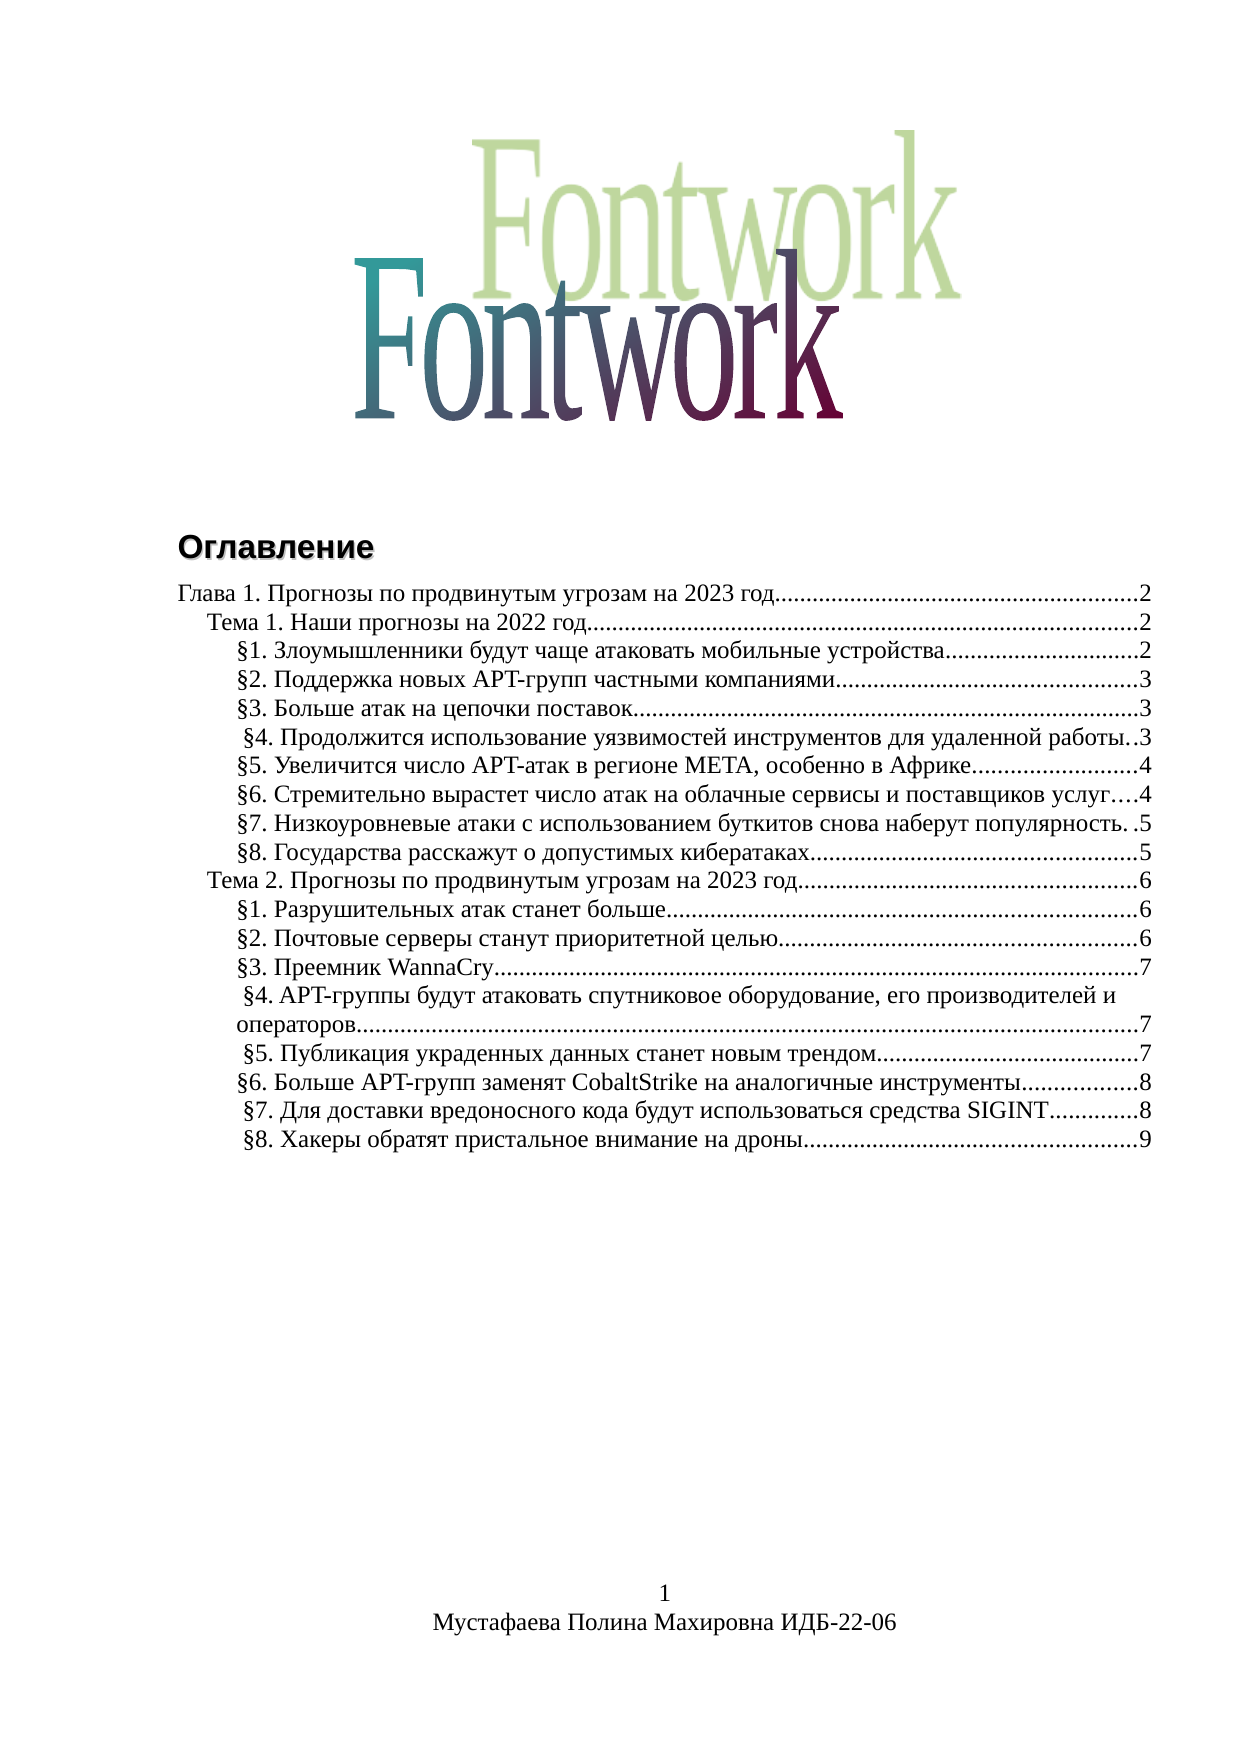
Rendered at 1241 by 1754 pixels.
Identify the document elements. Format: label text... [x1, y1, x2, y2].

text Глава 1. Прогнозы по продвинутым угрозам на 2023 год 2 [177, 578, 1152, 607]
text §4. Продолжится использование уязвимостей инструментов для удаленной работы 3 [236, 722, 1152, 751]
text §2. Поддержка новых APT-групп частными компаниями 3 [236, 664, 1152, 693]
text §1. Злоумышленники будут чаще атаковать мобильные устройства 2 [236, 636, 1152, 664]
text §5. Увеличится число APT-атак в регионе META, особенно в Африке 4 [236, 751, 1152, 779]
text §6. Больше APT-групп заменят CobaltStrike на аналогичные инструменты 8 [236, 1067, 1152, 1096]
text §7. Для доставки вредоносного кода будут использоваться средства SIGINT 8 [236, 1096, 1152, 1124]
text §4. APT-группы будут атаковать спутниковое оборудование, его производителей и операторов 7 [236, 981, 1152, 1038]
text §8. Государства расскажут о допустимых кибератаках 5 [236, 837, 1152, 866]
text §6. Стремительно вырастет число атак на облачные сервисы и поставщиков услуг 4 [236, 779, 1152, 808]
text §1. Разрушительных атак станет больше 6 [236, 894, 1152, 923]
text §5. Публикация украденных данных станет новым трендом 7 [236, 1038, 1152, 1067]
text §3. Больше атак на цепочки поставок 3 [236, 693, 1152, 722]
text Тема 1. Наши прогнозы на 2022 год 2 [207, 607, 1152, 636]
text §7. Низкоуровневые атаки с использованием буткитов снова наберут популярность 5 [236, 808, 1152, 837]
text §3. Преемник WannaCry 7 [236, 952, 1152, 981]
text §8. Хакеры обратят пристальное внимание на дроны 9 [236, 1124, 1152, 1153]
text §2. Почтовые серверы станут приоритетной целью 6 [236, 923, 1152, 952]
text Тема 2. Прогнозы по продвинутым угрозам на 2023 год 6 [207, 866, 1152, 894]
subtitle Оглавление [177, 527, 1152, 566]
